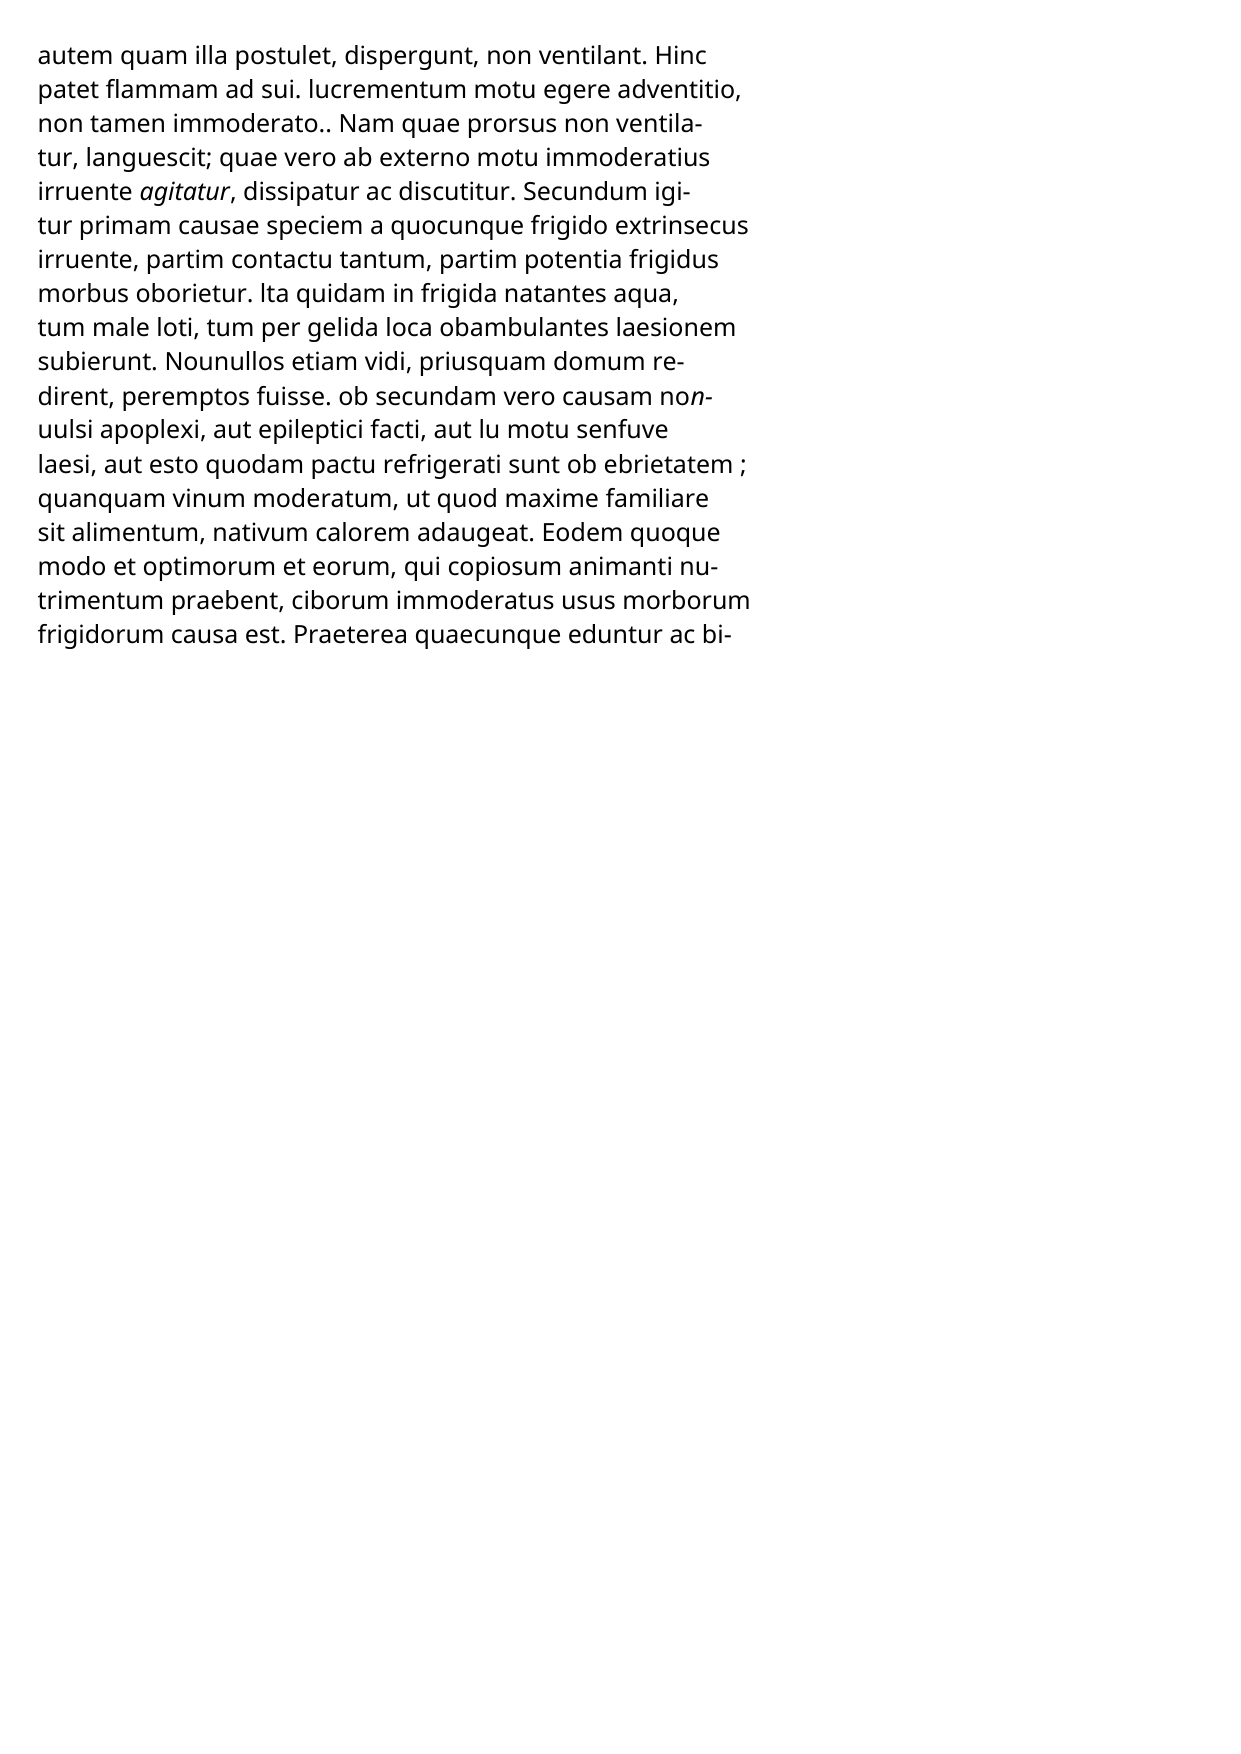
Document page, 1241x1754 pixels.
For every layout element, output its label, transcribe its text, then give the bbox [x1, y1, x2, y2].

text autem quam illa postulet, dispergunt, non ventilant. Hinc patet flammam ad sui. lucrementum motu egere adventitio, non tamen immoderato.. Nam quae prorsus non ventila- tur, languescit; quae vero ab externo motu immoderatius irruente agitatur, dissipatur ac discutitur. Secundum igi- tur primam causae speciem a quocunque frigido extrinsecus irruente, partim contactu tantum, partim potentia frigidus morbus oborietur. lta quidam in frigida natantes aqua, tum male loti, tum per gelida loca obambulantes laesionem subierunt. Nounullos etiam vidi, priusquam domum re- dirent, peremptos fuisse. ob secundam vero causam non- uulsi apoplexi, aut epileptici facti, aut lu motu senfuve laesi, aut esto quodam pactu refrigerati sunt ob ebrietatem ; quanquam vinum moderatum, ut quod maxime familiare sit alimentum, nativum calorem adaugeat. Eodem quoque modo et optimorum et eorum, qui copiosum animanti nu- trimentum praebent, ciborum immoderatus usus morborum frigidorum causa est. Praeterea quaecunque eduntur ac bi- [37, 37, 1203, 651]
